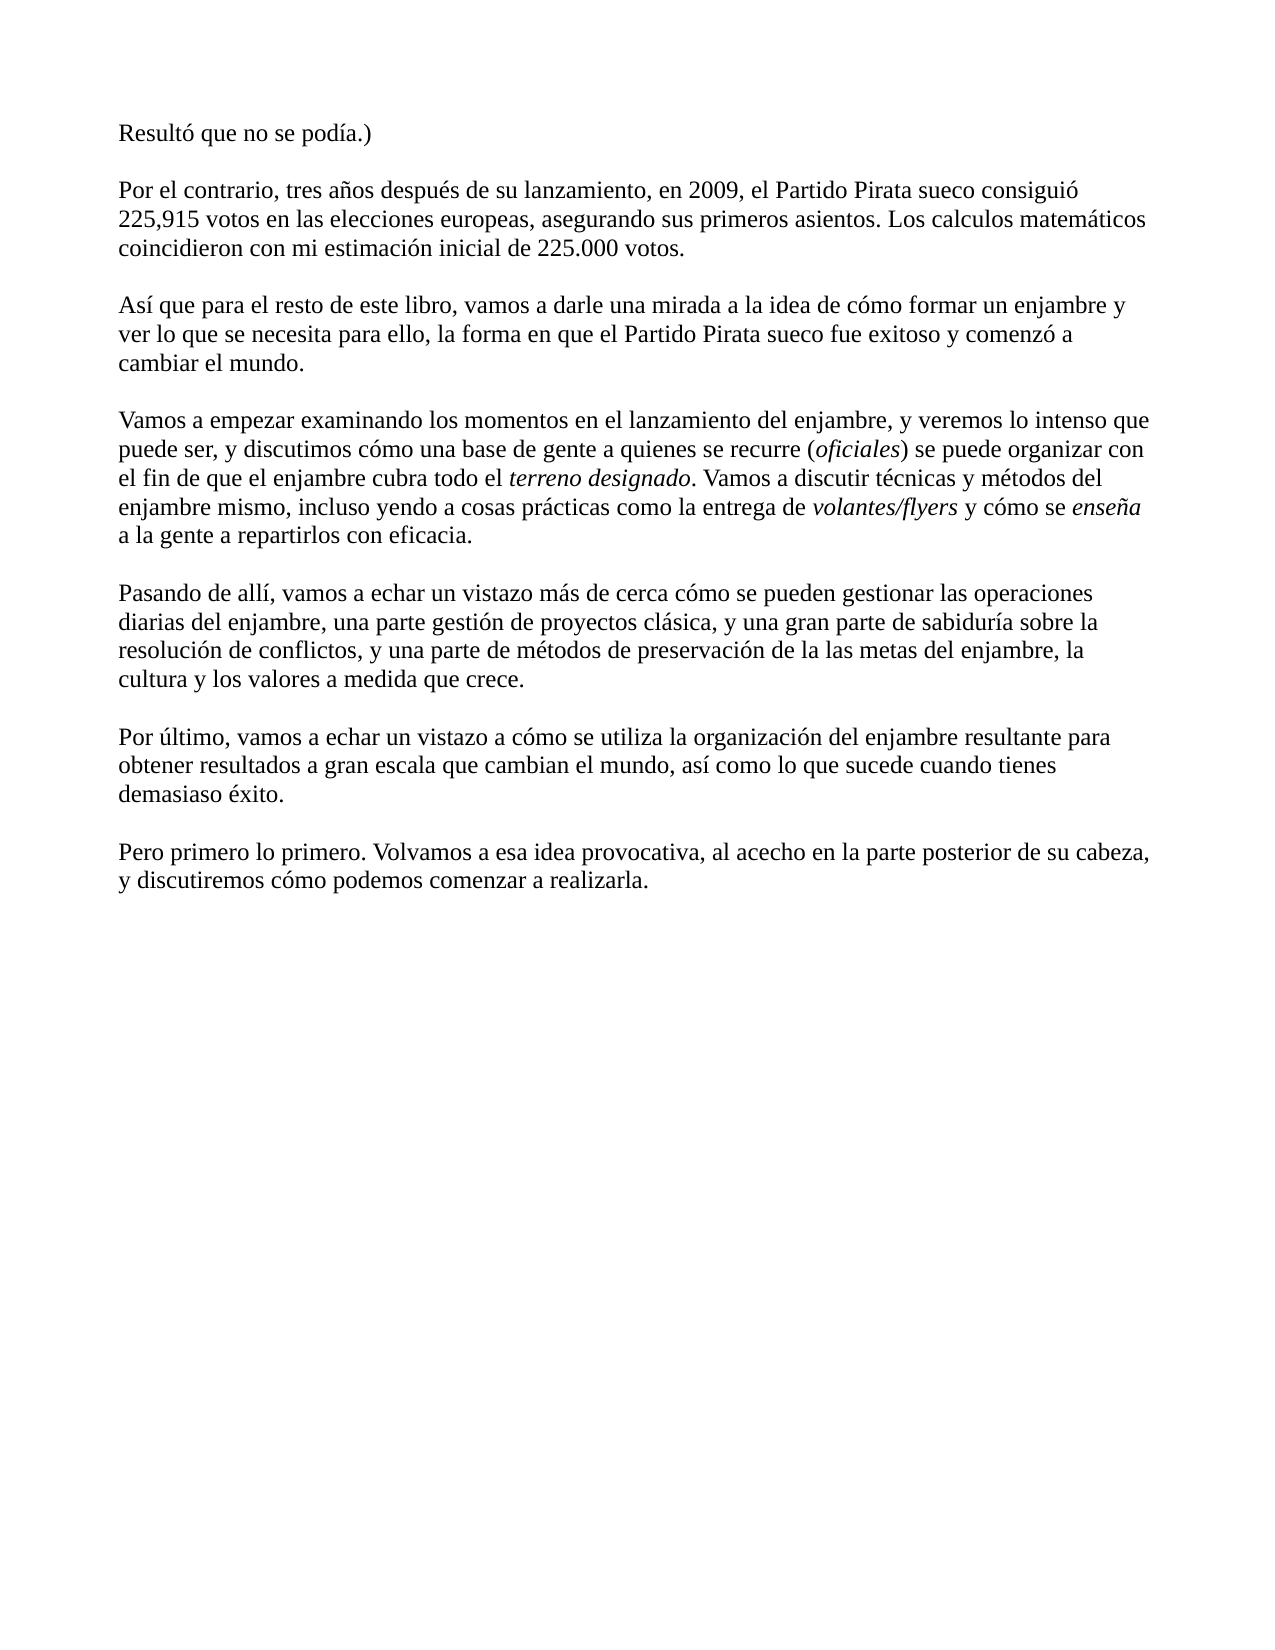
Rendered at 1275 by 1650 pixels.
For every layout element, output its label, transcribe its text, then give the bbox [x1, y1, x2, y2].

text Resultó que no se podía.) [118, 118, 1157, 147]
text Pasando de allí, vamos a echar un vistazo más de cerca cómo se pueden gestionar las operaciones diarias del enjambre, una parte gestión de proyectos clásica, y una gran parte de sabiduría sobre la resolución de conflictos, y una parte de métodos de preservación de la las metas del enjambre, la cultura y los valores a medida que crece. [118, 578, 1157, 693]
text Vamos a empezar examinando los momentos en el lanzamiento del enjambre, y veremos lo intenso que puede ser, y discutimos cómo una base de gente a quienes se recurre (oficiales) se puede organizar con el fin de que el enjambre cubra todo el terreno designado. Vamos a discutir técnicas y métodos del enjambre mismo, incluso yendo a cosas prácticas como la entrega de volantes/flyers y cómo se enseña a la gente a repartirlos con eficacia. [118, 406, 1157, 549]
text Por el contrario, tres años después de su lanzamiento, en 2009, el Partido Pirata sueco consiguió 225,915 votos en las elecciones europeas, asegurando sus primeros asientos. Los calculos matemáticos coincidieron con mi estimación inicial de 225.000 votos. [118, 176, 1157, 262]
text Por último, vamos a echar un vistazo a cómo se utiliza la organización del enjambre resultante para obtener resultados a gran escala que cambian el mundo, así como lo que sucede cuando tienes demasiaso éxito. [118, 722, 1157, 808]
text Pero primero lo primero. Volvamos a esa idea provocativa, al acecho en la parte posterior de su cabeza, y discutiremos cómo podemos comenzar a realizarla. [118, 837, 1157, 894]
text Así que para el resto de este libro, vamos a darle una mirada a la idea de cómo formar un enjambre y ver lo que se necesita para ello, la forma en que el Partido Pirata sueco fue exitoso y comenzó a cambiar el mundo. [118, 291, 1157, 377]
